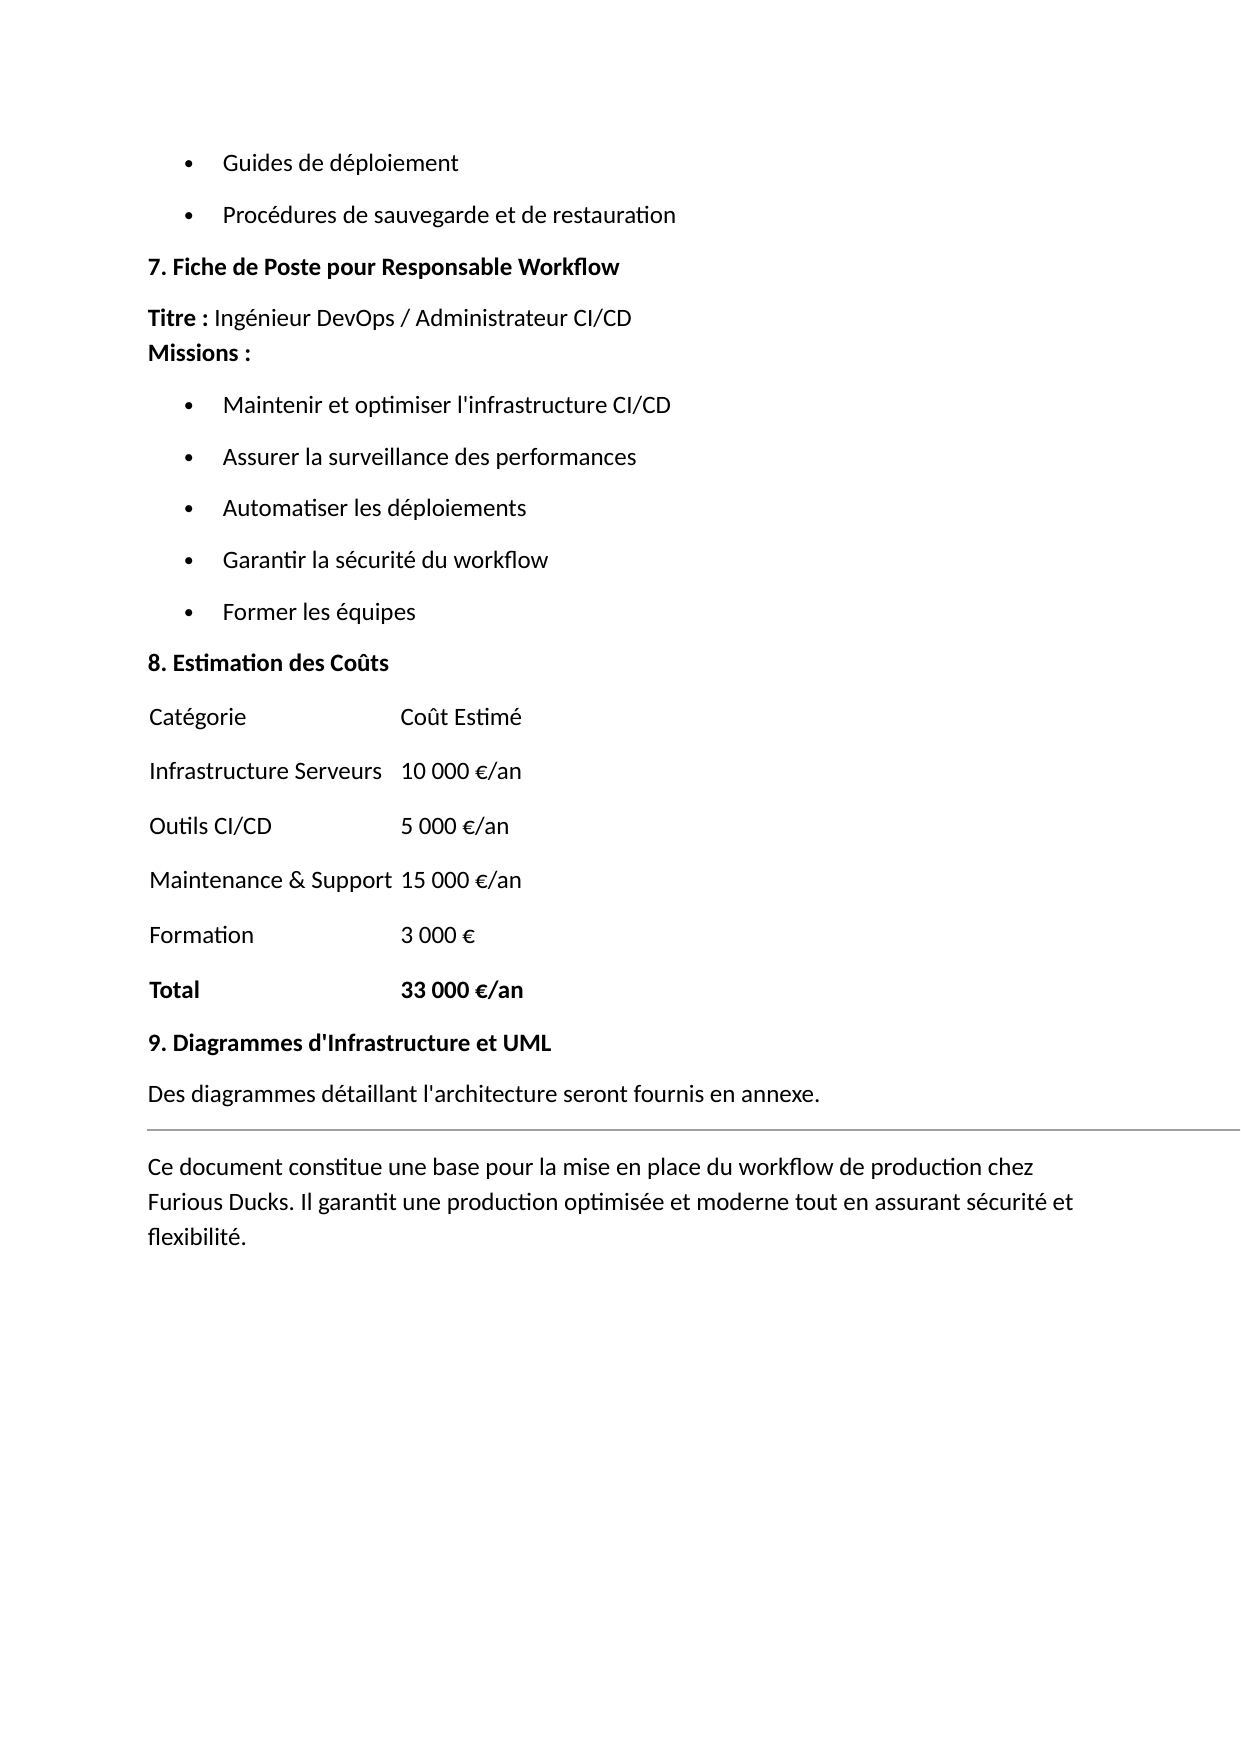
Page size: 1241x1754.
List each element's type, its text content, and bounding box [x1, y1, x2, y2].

list Procédures de sauvegarde et de restauration [185, 199, 1093, 230]
table_cell 10 000 €/an [399, 754, 530, 808]
list Guides de déploiement [185, 148, 1093, 178]
table_cell 5 000 €/an [399, 809, 530, 863]
table_cell Infrastructure Serveurs [148, 754, 399, 808]
text Ce document constitue une base pour la mise en place du workflow de production chez Furious Ducks. Il garantit une production optimisée et moderne tout en assurant sécurité et flexibilité. [148, 1152, 1093, 1252]
text 7. Fiche de Poste pour Responsable Workflow [148, 251, 1093, 281]
table_header Catégorie [148, 699, 399, 754]
text 8. Estimation des Coûts [148, 648, 1093, 678]
text Titre : Ingénieur DevOps / Administrateur CI/CD Missions : [148, 303, 1093, 368]
list Former les équipes [185, 596, 1093, 626]
list Automatiser les déploiements [185, 493, 1093, 523]
table_cell 15 000 €/an [399, 863, 530, 918]
table_cell Outils CI/CD [148, 809, 399, 863]
text 9. Diagrammes d'Infrastructure et UML [148, 1027, 1093, 1057]
list Maintenir et optimiser l'infrastructure CI/CD [185, 389, 1093, 420]
table_cell Formation [148, 918, 399, 972]
list Assurer la surveillance des performances [185, 441, 1093, 471]
table_header Coût Estimé [399, 699, 530, 754]
table_cell Total [148, 972, 399, 1027]
text Des diagrammes détaillant l'architecture seront fournis en annexe. [148, 1078, 1093, 1109]
table_cell 3 000 € [399, 918, 530, 972]
list Garantir la sécurité du workflow [185, 544, 1093, 575]
table_cell Maintenance & Support [148, 863, 399, 918]
table_cell 33 000 €/an [399, 972, 530, 1027]
